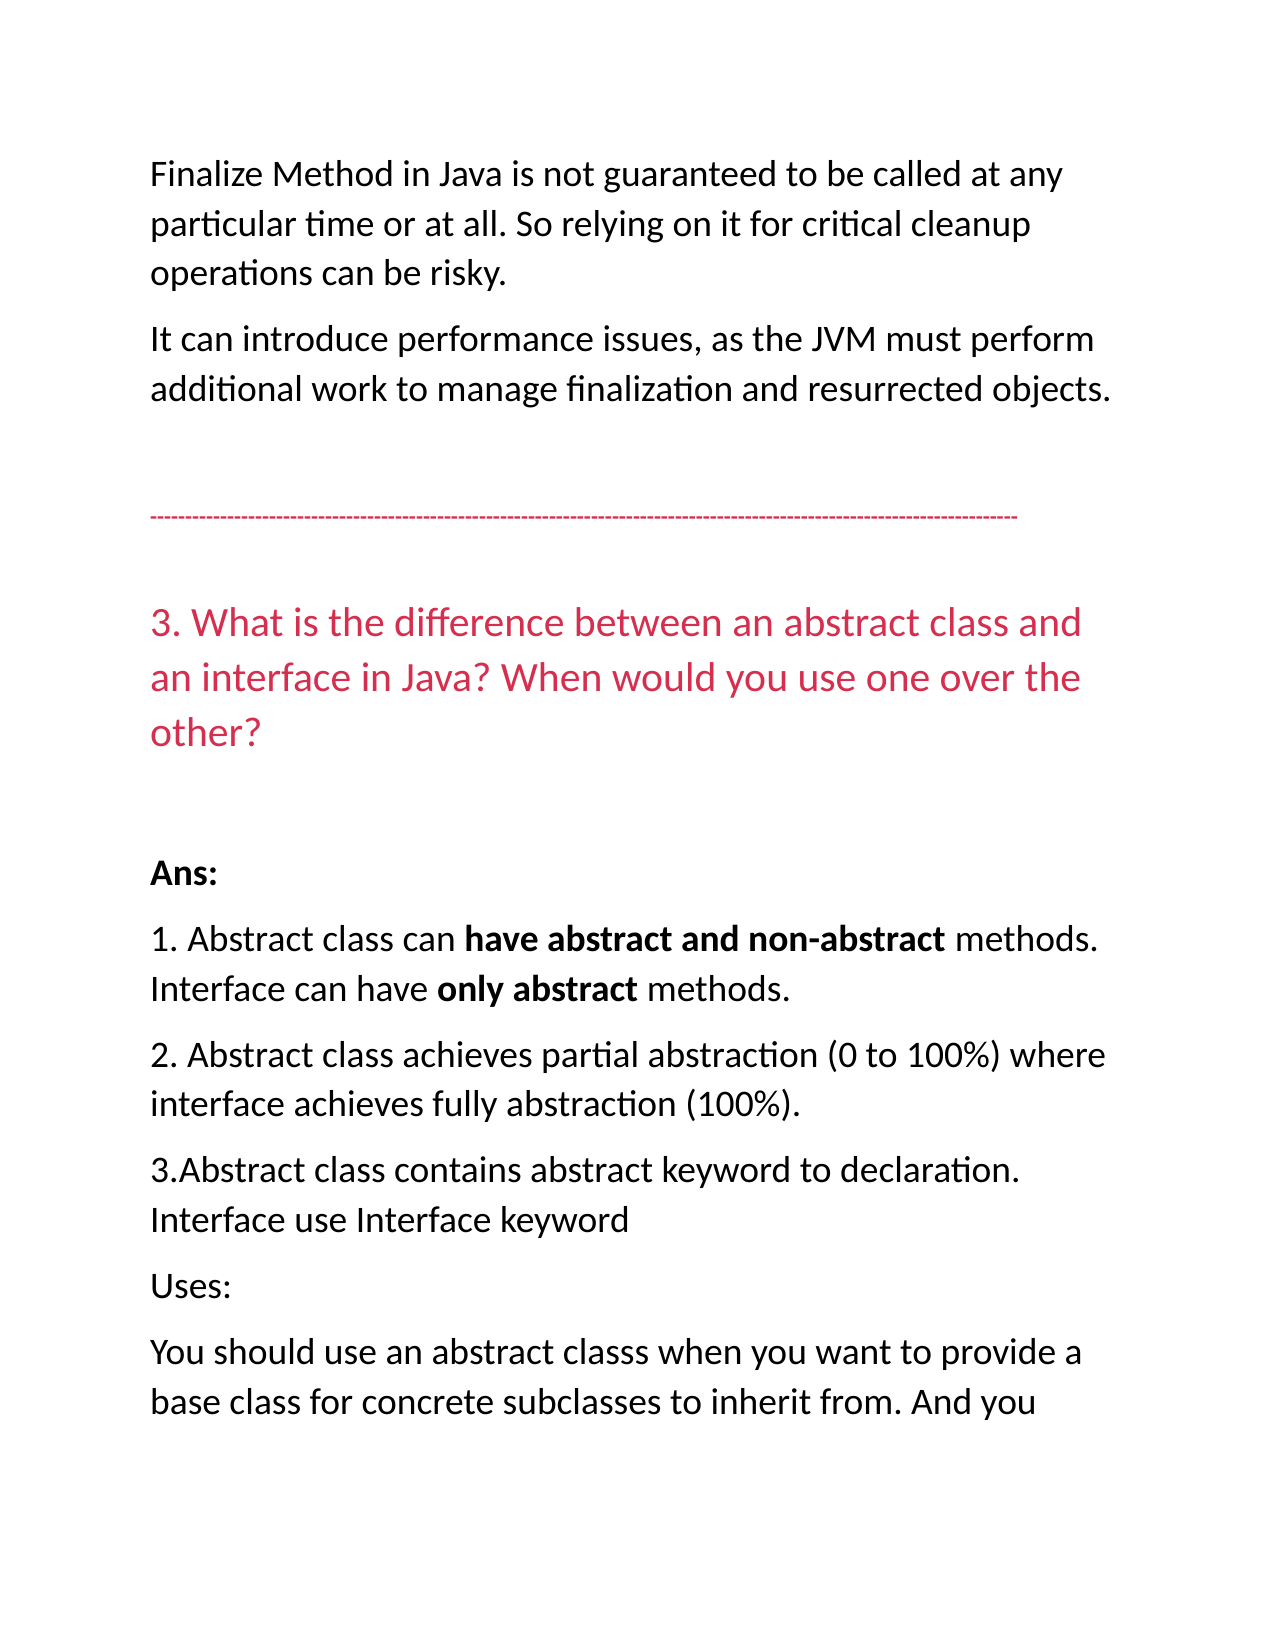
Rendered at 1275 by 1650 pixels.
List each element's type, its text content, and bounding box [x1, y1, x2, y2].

text It can introduce performance issues, as the JVM must perform additional work to manage finalization and resurrected objects. [150, 315, 1125, 410]
text Finalize Method in Java is not guaranteed to be called at any particular time or at all. So relying on it for critical cleanup operations can be risky. [150, 150, 1125, 295]
text You should use an abstract classs when you want to provide a base class for concrete subclasses to inherit from. And you [150, 1328, 1125, 1423]
text ---------------------------------------------------------------------------------------------------------------------------- [150, 502, 1125, 530]
text 3.Abstract class contains abstract keyword to declaration. Interface use Interface keyword [150, 1146, 1125, 1242]
text 2. Abstract class achieves partial abstraction (0 to 100%) where interface achieves fully abstraction (100%). [150, 1031, 1125, 1126]
text Ans: [150, 849, 1125, 895]
text 1. Abstract class can have abstract and non-abstract methods. Interface can have only abstract methods. [150, 915, 1125, 1010]
text 3. What is the difference between an abstract class and an interface in Java? When would you use one over the other? [150, 596, 1125, 757]
text Uses: [150, 1262, 1125, 1308]
